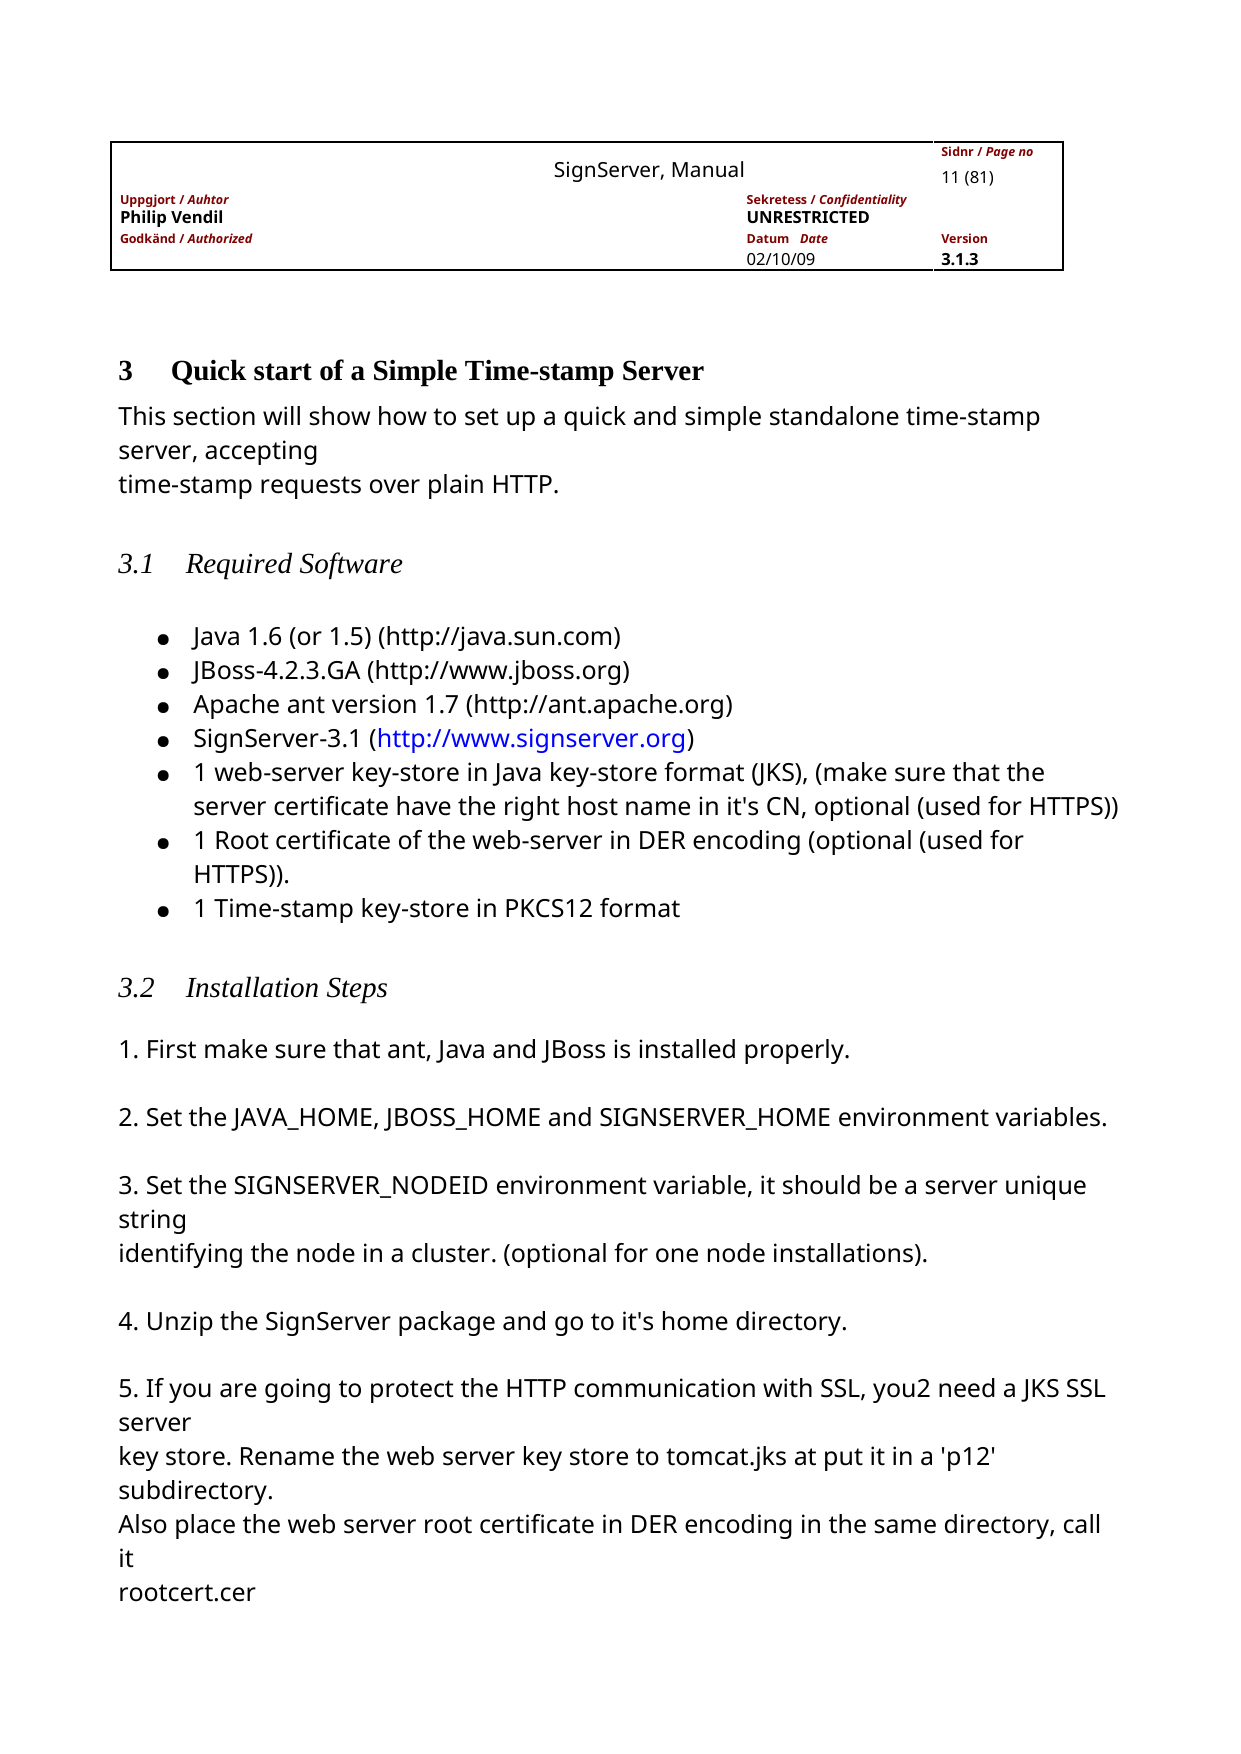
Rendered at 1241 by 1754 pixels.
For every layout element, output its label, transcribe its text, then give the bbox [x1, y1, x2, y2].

text 4. Unzip the SignServer package and go to it's home directory. [118, 1303, 1122, 1371]
text This section will show how to set up a quick and simple standalone time-stamp server, accepting [118, 399, 1122, 467]
list Java 1.6 (or 1.5) (http://java.sun.com) [156, 619, 1122, 653]
text 2. Set the JAVA_HOME, JBOSS_HOME and SIGNSERVER_HOME environment variables. [118, 1100, 1122, 1168]
subtitle Installation Steps [118, 971, 1122, 1004]
text 3. Set the SIGNSERVER_NODEID environment variable, it should be a server unique string [118, 1168, 1122, 1236]
subtitle Required Software [118, 547, 1122, 580]
text Also place the web server root certificate in DER encoding in the same directory, call it [118, 1507, 1122, 1575]
text identifying the node in a cluster. (optional for one node installations). [118, 1236, 1122, 1303]
list 1 Root certificate of the web-server in DER encoding (optional (used for HTTPS)). [156, 823, 1122, 891]
list JBoss-4.2.3.GA (http://www.jboss.org) [156, 653, 1122, 687]
list SignServer-3.1 (http://www.signserver.org) [156, 721, 1122, 755]
text time-stamp requests over plain HTTP. [118, 467, 1122, 501]
list 1 web-server key-store in Java key-store format (JKS), (make sure that the server certificate have the right host name in it's CN, optional (used for HTTPS)) [156, 755, 1122, 823]
text rootcert.cer [118, 1575, 1122, 1609]
text 5. If you are going to protect the HTTP communication with SSL, you2 need a JKS SSL server [118, 1371, 1122, 1439]
list 1 Time-stamp key-store in PKCS12 format [156, 891, 1122, 959]
text key store. Rename the web server key store to tomcat.jks at put it in a 'p12' subdirectory. [118, 1439, 1122, 1507]
subtitle Quick start of a Simple Time-stamp Server [118, 354, 1122, 386]
text 1. First make sure that ant, Java and JBoss is installed properly. [118, 1032, 1122, 1100]
list Apache ant version 1.7 (http://ant.apache.org) [156, 687, 1122, 721]
